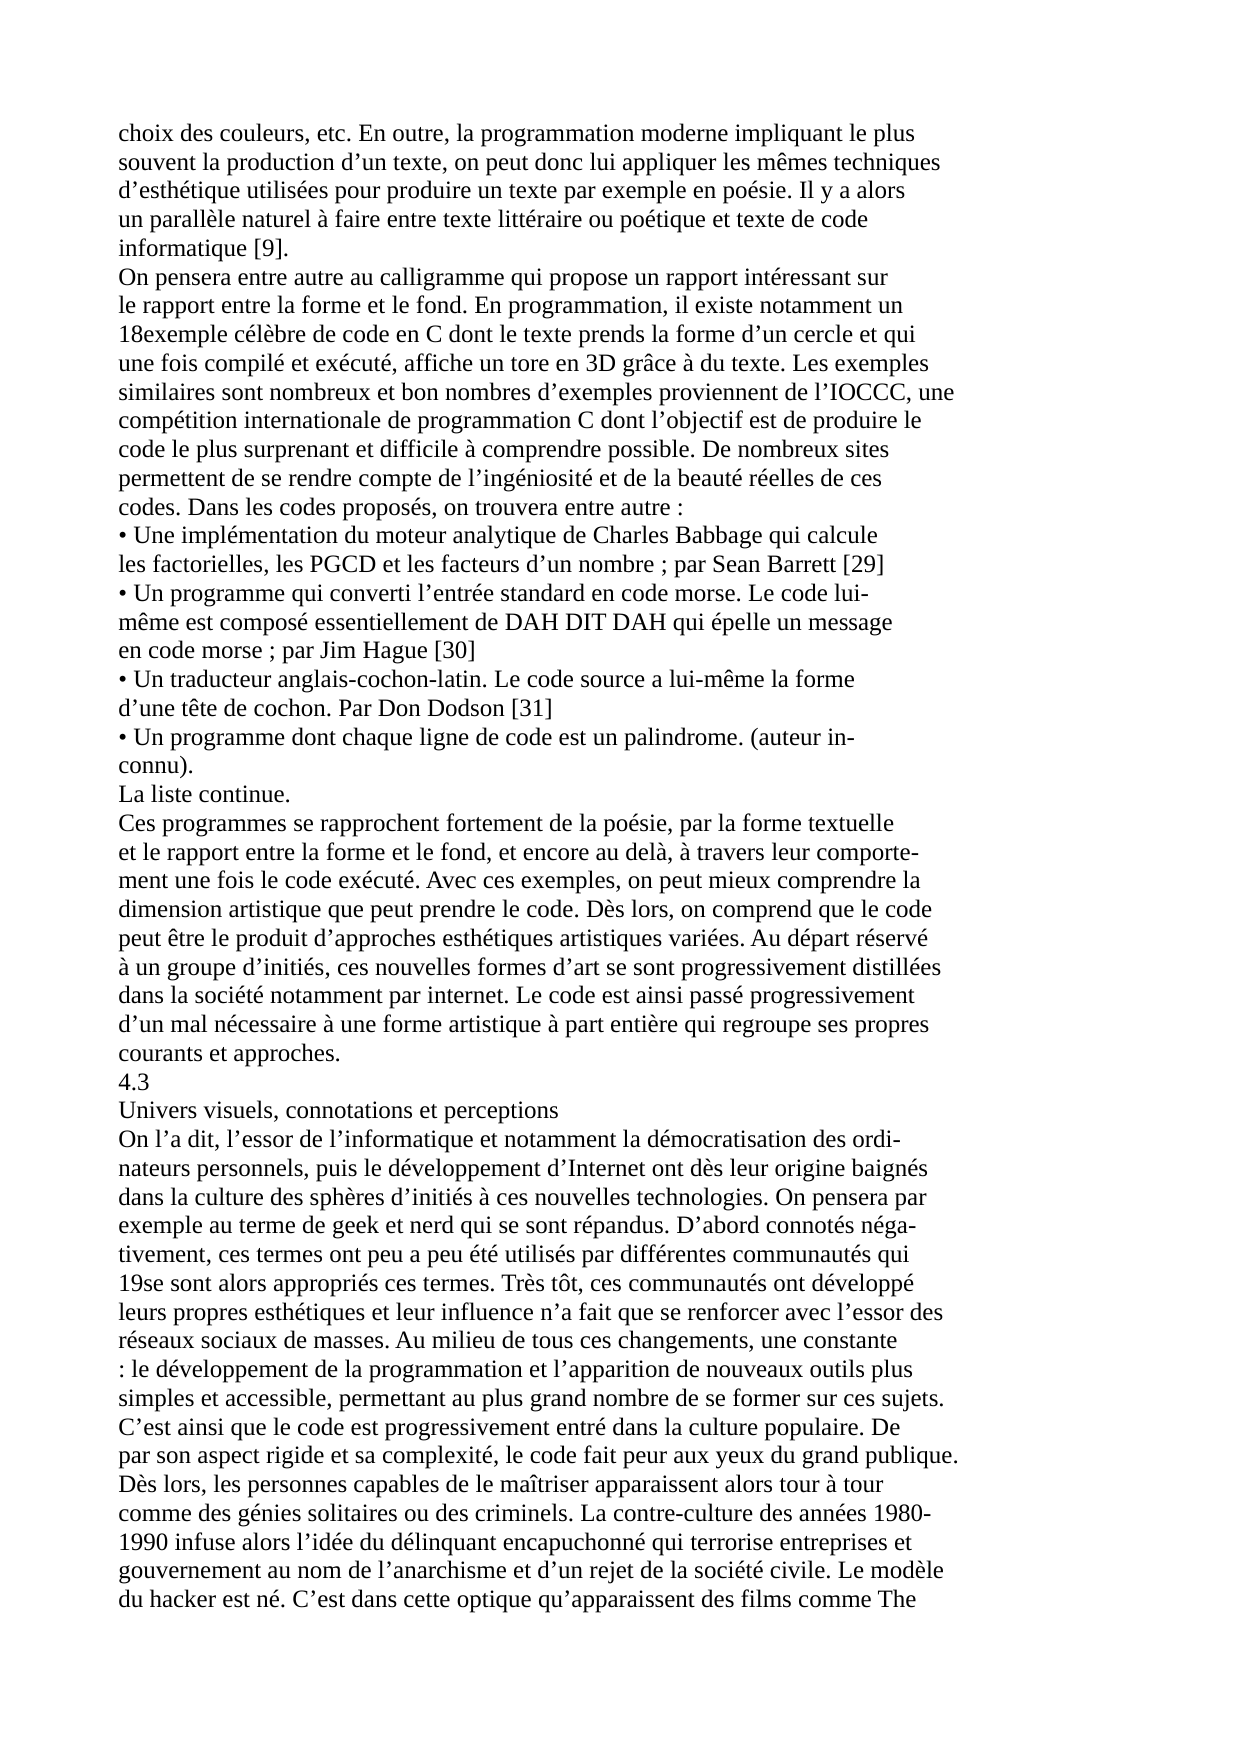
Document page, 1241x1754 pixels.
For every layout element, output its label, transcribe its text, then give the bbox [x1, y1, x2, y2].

text connu). [118, 751, 1122, 779]
text dans la culture des sphères d’initiés à ces nouvelles technologies. On pensera par [118, 1182, 1122, 1211]
text On l’a dit, l’essor de l’informatique et notamment la démocratisation des ordi- [118, 1124, 1122, 1153]
text en code morse ; par Jim Hague [30] [118, 636, 1122, 664]
text un parallèle naturel à faire entre texte littéraire ou poétique et texte de code [118, 204, 1122, 233]
text leurs propres esthétiques et leur influence n’a fait que se renforcer avec l’essor des [118, 1297, 1122, 1326]
text informatique [9]. [118, 233, 1122, 262]
text le rapport entre la forme et le fond. En programmation, il existe notamment un [118, 291, 1122, 319]
text 18exemple célèbre de code en C dont le texte prends la forme d’un cercle et qui [118, 319, 1122, 348]
text codes. Dans les codes proposés, on trouvera entre autre : [118, 492, 1122, 521]
text simples et accessible, permettant au plus grand nombre de se former sur ces sujets. [118, 1383, 1122, 1412]
text choix des couleurs, etc. En outre, la programmation moderne impliquant le plus [118, 118, 1122, 147]
text 19se sont alors appropriés ces termes. Très tôt, ces communautés ont développé [118, 1268, 1122, 1297]
text similaires sont nombreux et bon nombres d’exemples proviennent de l’IOCCC, une [118, 377, 1122, 406]
text exemple au terme de geek et nerd qui se sont répandus. D’abord connotés néga- [118, 1211, 1122, 1239]
text code le plus surprenant et difficile à comprendre possible. De nombreux sites [118, 434, 1122, 463]
text d’une tête de cochon. Par Don Dodson [31] [118, 693, 1122, 722]
text les factorielles, les PGCD et les facteurs d’un nombre ; par Sean Barrett [29] [118, 549, 1122, 578]
text 4.3 [118, 1067, 1122, 1096]
text réseaux sociaux de masses. Au milieu de tous ces changements, une constante [118, 1326, 1122, 1354]
text à un groupe d’initiés, ces nouvelles formes d’art se sont progressivement distillées [118, 952, 1122, 981]
text permettent de se rendre compte de l’ingéniosité et de la beauté réelles de ces [118, 463, 1122, 492]
text gouvernement au nom de l’anarchisme et d’un rejet de la société civile. Le modèle [118, 1556, 1122, 1584]
text peut être le produit d’approches esthétiques artistiques variées. Au départ réservé [118, 923, 1122, 952]
text compétition internationale de programmation C dont l’objectif est de produire le [118, 406, 1122, 434]
text ment une fois le code exécuté. Avec ces exemples, on peut mieux comprendre la [118, 866, 1122, 894]
text souvent la production d’un texte, on peut donc lui appliquer les mêmes techniques [118, 147, 1122, 176]
text une fois compilé et exécuté, affiche un tore en 3D grâce à du texte. Les exemples [118, 348, 1122, 377]
text dimension artistique que peut prendre le code. Dès lors, on comprend que le code [118, 894, 1122, 923]
text Dès lors, les personnes capables de le maîtriser apparaissent alors tour à tour [118, 1469, 1122, 1498]
text La liste continue. [118, 779, 1122, 808]
text 1990 infuse alors l’idée du délinquant encapuchonné qui terrorise entreprises et [118, 1527, 1122, 1556]
text d’un mal nécessaire à une forme artistique à part entière qui regroupe ses propres [118, 1009, 1122, 1038]
text et le rapport entre la forme et le fond, et encore au delà, à travers leur comporte- [118, 837, 1122, 866]
text On pensera entre autre au calligramme qui propose un rapport intéressant sur [118, 262, 1122, 291]
text par son aspect rigide et sa complexité, le code fait peur aux yeux du grand publique. [118, 1441, 1122, 1469]
text • Une implémentation du moteur analytique de Charles Babbage qui calcule [118, 521, 1122, 549]
text C’est ainsi que le code est progressivement entré dans la culture populaire. De [118, 1412, 1122, 1441]
text • Un programme dont chaque ligne de code est un palindrome. (auteur in- [118, 722, 1122, 751]
text du hacker est né. C’est dans cette optique qu’apparaissent des films comme The [118, 1584, 1122, 1613]
text dans la société notamment par internet. Le code est ainsi passé progressivement [118, 981, 1122, 1009]
text Ces programmes se rapprochent fortement de la poésie, par la forme textuelle [118, 808, 1122, 837]
text courants et approches. [118, 1038, 1122, 1067]
text Univers visuels, connotations et perceptions [118, 1096, 1122, 1124]
text : le développement de la programmation et l’apparition de nouveaux outils plus [118, 1354, 1122, 1383]
text d’esthétique utilisées pour produire un texte par exemple en poésie. Il y a alors [118, 176, 1122, 204]
text comme des génies solitaires ou des criminels. La contre-culture des années 1980- [118, 1498, 1122, 1527]
text • Un programme qui converti l’entrée standard en code morse. Le code lui- [118, 578, 1122, 607]
text même est composé essentiellement de DAH DIT DAH qui épelle un message [118, 607, 1122, 636]
text nateurs personnels, puis le développement d’Internet ont dès leur origine baignés [118, 1153, 1122, 1182]
text • Un traducteur anglais-cochon-latin. Le code source a lui-même la forme [118, 664, 1122, 693]
text tivement, ces termes ont peu a peu été utilisés par différentes communautés qui [118, 1239, 1122, 1268]
